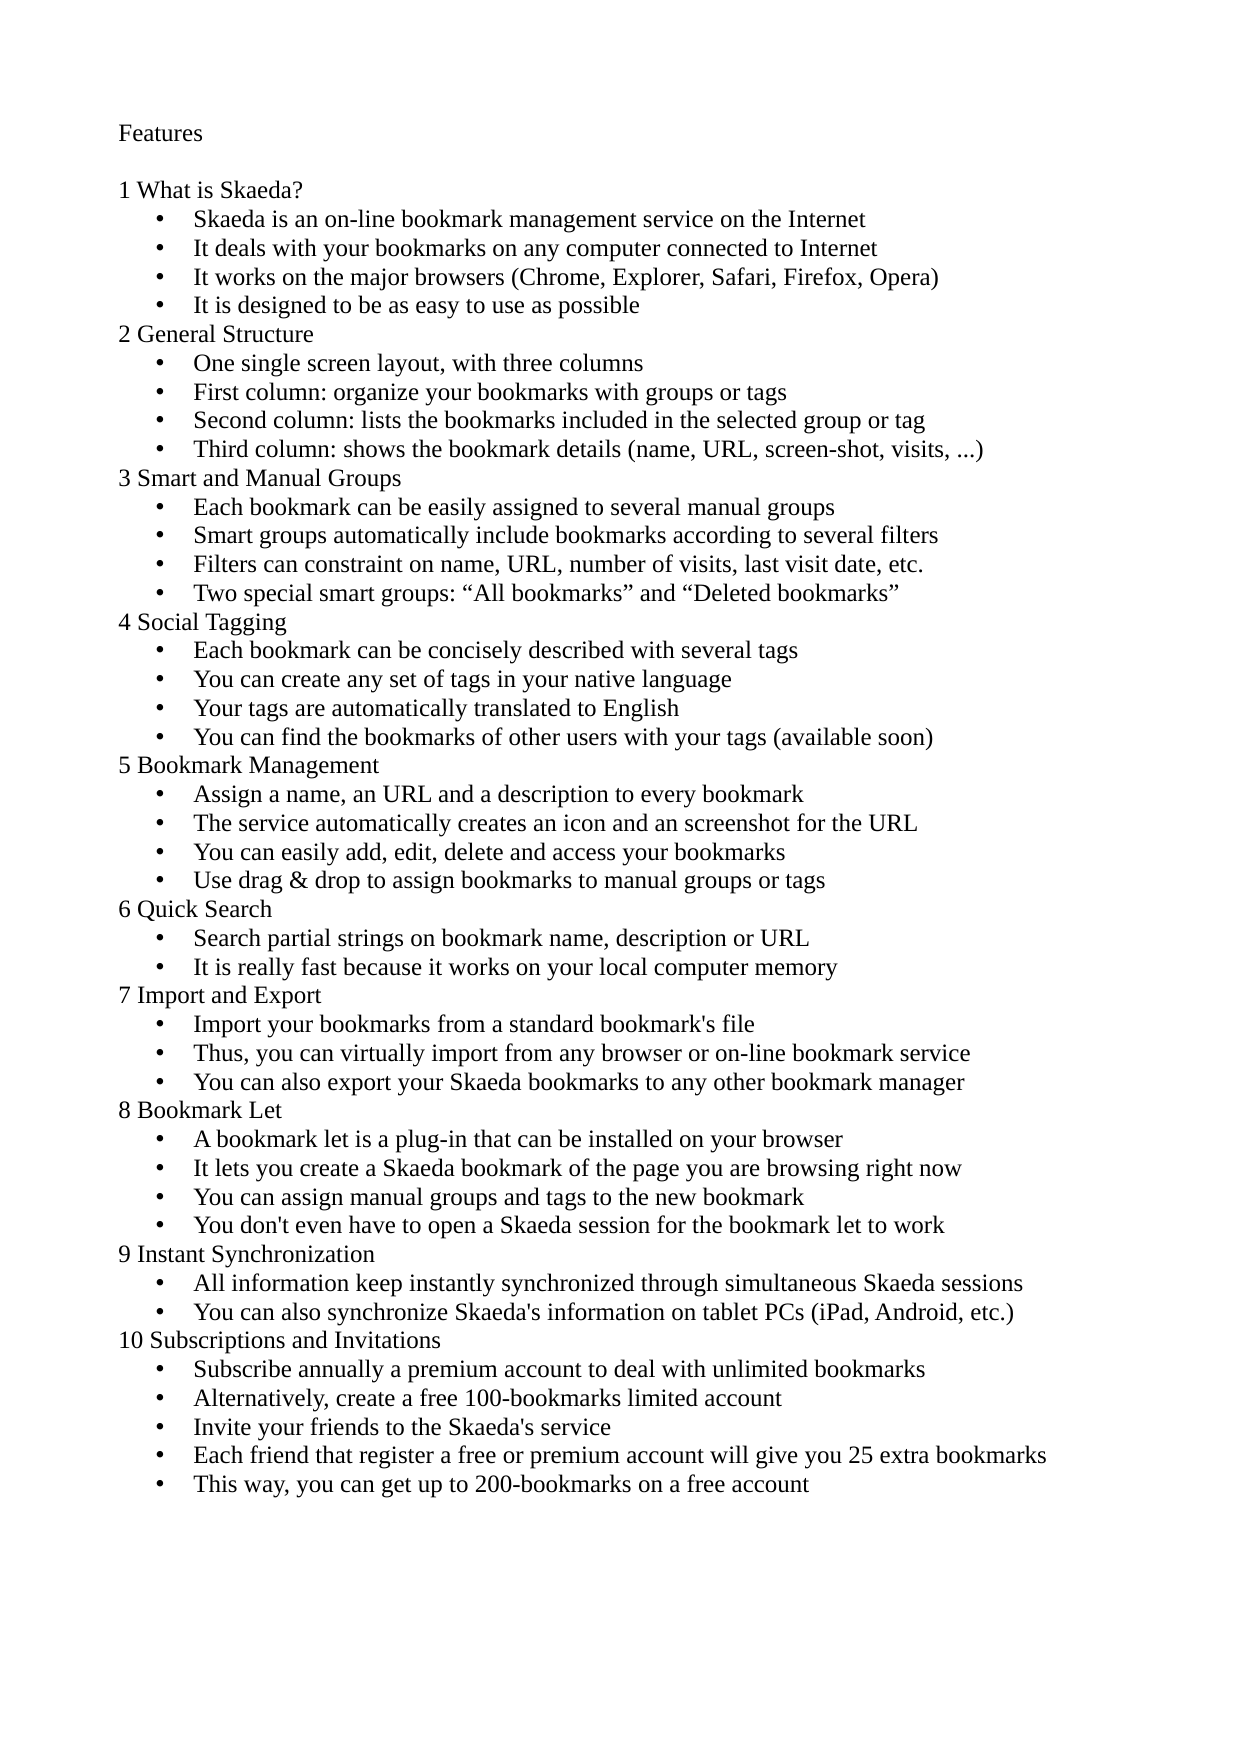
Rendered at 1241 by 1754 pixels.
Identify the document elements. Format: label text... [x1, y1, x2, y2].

list You can create any set of tags in your native language [156, 664, 1122, 693]
list First column: organize your bookmarks with groups or tags [156, 377, 1122, 406]
list It lets you create a Skaeda bookmark of the page you are browsing right now [156, 1153, 1122, 1182]
list You can also synchronize Skaeda's information on tablet PCs (iPad, Android, etc.) [156, 1297, 1122, 1326]
list Each bookmark can be easily assigned to several manual groups [156, 492, 1122, 521]
list Smart groups automatically include bookmarks according to several filters [156, 521, 1122, 549]
list Assign a name, an URL and a description to every bookmark [156, 779, 1122, 808]
list You can also export your Skaeda bookmarks to any other bookmark manager [156, 1067, 1122, 1096]
list Filters can constraint on name, URL, number of visits, last visit date, etc. [156, 549, 1122, 578]
list Skaeda is an on-line bookmark management service on the Internet [156, 204, 1122, 233]
list Thus, you can virtually import from any browser or on-line bookmark service [156, 1038, 1122, 1067]
text 2 General Structure [118, 319, 1122, 348]
text 10 Subscriptions and Invitations [118, 1326, 1122, 1354]
list The service automatically creates an icon and an screenshot for the URL [156, 808, 1122, 837]
text 5 Bookmark Management [118, 751, 1122, 779]
text 7 Import and Export [118, 981, 1122, 1009]
list One single screen layout, with three columns [156, 348, 1122, 377]
list Each bookmark can be concisely described with several tags [156, 636, 1122, 664]
list Each friend that register a free or premium account will give you 25 extra bookmarks [156, 1441, 1122, 1469]
text 8 Bookmark Let [118, 1096, 1122, 1124]
list Invite your friends to the Skaeda's service [156, 1412, 1122, 1441]
list This way, you can get up to 200-bookmarks on a free account [156, 1469, 1122, 1498]
list Your tags are automatically translated to English [156, 693, 1122, 722]
list Subscribe annually a premium account to deal with unlimited bookmarks [156, 1354, 1122, 1383]
text 9 Instant Synchronization [118, 1239, 1122, 1268]
list Import your bookmarks from a standard bookmark's file [156, 1009, 1122, 1038]
text 1 What is Skaeda? [118, 176, 1122, 204]
list A bookmark let is a plug-in that can be installed on your browser [156, 1124, 1122, 1153]
list You don't even have to open a Skaeda session for the bookmark let to work [156, 1211, 1122, 1239]
text 3 Smart and Manual Groups [118, 463, 1122, 492]
list You can assign manual groups and tags to the new bookmark [156, 1182, 1122, 1211]
list You can easily add, edit, delete and access your bookmarks [156, 837, 1122, 866]
list It works on the major browsers (Chrome, Explorer, Safari, Firefox, Opera) [156, 262, 1122, 291]
list Two special smart groups: “All bookmarks” and “Deleted bookmarks” [156, 578, 1122, 607]
text 6 Quick Search [118, 894, 1122, 923]
list Second column: lists the bookmarks included in the selected group or tag [156, 406, 1122, 434]
list You can find the bookmarks of other users with your tags (available soon) [156, 722, 1122, 751]
list It is designed to be as easy to use as possible [156, 291, 1122, 319]
list Search partial strings on bookmark name, description or URL [156, 923, 1122, 952]
list Third column: shows the bookmark details (name, URL, screen-shot, visits, ...) [156, 434, 1122, 463]
list It is really fast because it works on your local computer memory [156, 952, 1122, 981]
list Use drag & drop to assign bookmarks to manual groups or tags [156, 866, 1122, 894]
text 4 Social Tagging [118, 607, 1122, 636]
list It deals with your bookmarks on any computer connected to Internet [156, 233, 1122, 262]
list All information keep instantly synchronized through simultaneous Skaeda sessions [156, 1268, 1122, 1297]
text Features [118, 118, 1122, 147]
list Alternatively, create a free 100-bookmarks limited account [156, 1383, 1122, 1412]
